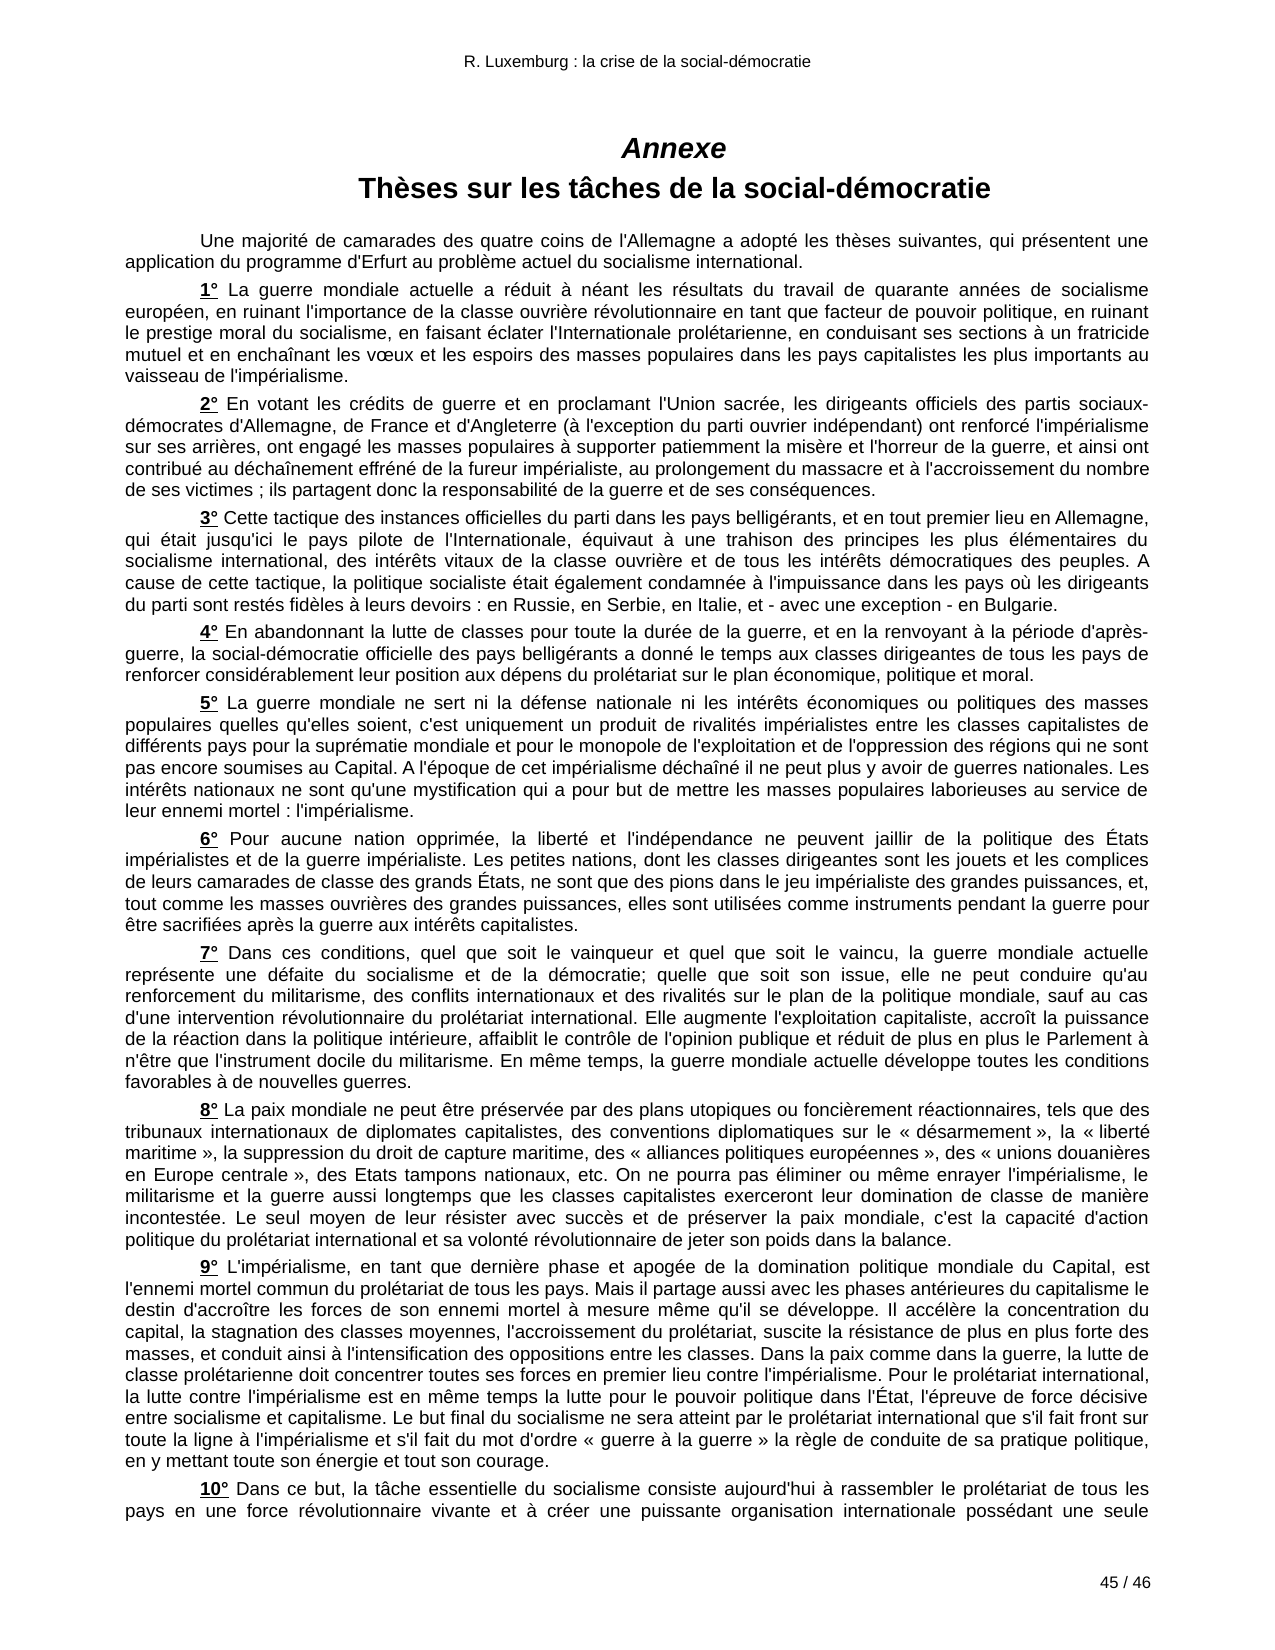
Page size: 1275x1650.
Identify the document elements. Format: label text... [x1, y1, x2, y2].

text 2° En votant les crédits de guerre et en proclamant l'Union sacrée, les dirigeants officiels des partis sociaux-démocrates d'Allemagne, de France et d'Angleterre (à l'exception du parti ouvrier indépendant) ont renforcé l'impérialisme sur ses arrières, ont engagé les masses populaires à supporter patiemment la misère et l'horreur de la guerre, et ainsi ont contribué au déchaînement effréné de la fureur impérialiste, au prolongement du massacre et à l'accroissement du nombre de ses victimes ; ils partagent donc la responsabilité de la guerre et de ses conséquences. [125, 393, 1150, 501]
text Une majorité de camarades des quatre coins de l'Allemagne a adopté les thèses suivantes, qui présentent une application du programme d'Erfurt au problème actuel du socialisme international. [125, 229, 1150, 273]
text 7° Dans ces conditions, quel que soit le vainqueur et quel que soit le vaincu, la guerre mondiale actuelle représente une défaite du socialisme et de la démocratie; quelle que soit son issue, elle ne peut conduire qu'au renforcement du militarisme, des conflits internationaux et des rivalités sur le plan de la politique mondiale, sauf au cas d'une intervention révolutionnaire du prolétariat international. Elle augmente l'exploitation capitaliste, accroît la puissance de la réaction dans la politique intérieure, affaiblit le contrôle de l'opinion publique et réduit de plus en plus le Parlement à n'être que l'instrument docile du militarisme. En même temps, la guerre mondiale actuelle développe toutes les conditions favorables à de nouvelles guerres. [125, 942, 1150, 1093]
text 10° Dans ce but, la tâche essentielle du socialisme consiste aujourd'hui à rassembler le prolétariat de tous les pays en une force révolutionnaire vivante et à créer une puissante organisation internationale possédant une seule [125, 1478, 1150, 1521]
text 4° En abandonnant la lutte de classes pour toute la durée de la guerre, et en la renvoyant à la période d'après-guerre, la social-démocratie officielle des pays belligérants a donné le temps aux classes dirigeantes de tous les pays de renforcer considérablement leur position aux dépens du prolétariat sur le plan économique, politique et moral. [125, 621, 1150, 686]
text 6° Pour aucune nation opprimée, la liberté et l'indépendance ne peuvent jaillir de la politique des États impérialistes et de la guerre impérialiste. Les petites nations, dont les classes dirigeantes sont les jouets et les complices de leurs camarades de classe des grands États, ne sont que des pions dans le jeu impérialiste des grandes puissances, et, tout comme les masses ouvrières des grandes puissances, elles sont utilisées comme instruments pendant la guerre pour être sacrifiées après la guerre aux intérêts capitalistes. [125, 828, 1150, 936]
text 8° La paix mondiale ne peut être préservée par des plans utopiques ou foncièrement réactionnaires, tels que des tribunaux internationaux de diplomates capitalistes, des conventions diplomatiques sur le « désarmement », la « liberté maritime », la suppression du droit de capture maritime, des « alliances politiques européennes », des « unions douanières en Europe centrale », des Etats tampons nationaux, etc. On ne pourra pas éliminer ou même enrayer l'impérialisme, le militarisme et la guerre aussi longtemps que les classes capitalistes exerceront leur domination de classe de manière incontestée. Le seul moyen de leur résister avec succès et de préserver la paix mondiale, c'est la capacité d'action politique du prolétariat international et sa volonté révolutionnaire de jeter son poids dans la balance. [125, 1099, 1150, 1250]
text 3° Cette tactique des instances officielles du parti dans les pays belligérants, et en tout premier lieu en Allemagne, qui était jusqu'ici le pays pilote de l'Internationale, équivaut à une trahison des principes les plus élémentaires du socialisme international, des intérêts vitaux de la classe ouvrière et de tous les intérêts démocratiques des peuples. A cause de cette tactique, la politique socialiste était également condamnée à l'impuissance dans les pays où les dirigeants du parti sont restés fidèles à leurs devoirs : en Russie, en Serbie, en Italie, et - avec une exception - en Bulgarie. [125, 507, 1150, 615]
text 1° La guerre mondiale actuelle a réduit à néant les résultats du travail de quarante années de socialisme européen, en ruinant l'importance de la classe ouvrière révolutionnaire en tant que facteur de pouvoir politique, en ruinant le prestige moral du socialisme, en faisant éclater l'Internationale prolétarienne, en conduisant ses sections à un fratricide mutuel et en enchaînant les vœux et les espoirs des masses populaires dans les pays capitalistes les plus importants au vaisseau de l'impérialisme. [125, 279, 1150, 387]
text 9° L'impérialisme, en tant que dernière phase et apogée de la domination politique mondiale du Capital, est l'ennemi mortel commun du prolétariat de tous les pays. Mais il partage aussi avec les phases antérieures du capitalisme le destin d'accroître les forces de son ennemi mortel à mesure même qu'il se développe. Il accélère la concentration du capital, la stagnation des classes moyennes, l'accroissement du prolétariat, suscite la résistance de plus en plus forte des masses, et conduit ainsi à l'intensification des oppositions entre les classes. Dans la paix comme dans la guerre, la lutte de classe prolétarienne doit concentrer toutes ses forces en premier lieu contre l'impérialisme. Pour le prolétariat international, la lutte contre l'impérialisme est en même temps la lutte pour le pouvoir politique dans l'État, l'épreuve de force décisive entre socialisme et capitalisme. Le but final du socialisme ne sera atteint par le prolétariat international que s'il fait front sur toute la ligne à l'impérialisme et s'il fait du mot d'ordre « guerre à la guerre » la règle de conduite de sa pratique politique, en y mettant toute son énergie et tout son courage. [125, 1256, 1150, 1472]
text 5° La guerre mondiale ne sert ni la défense nationale ni les intérêts économiques ou politiques des masses populaires quelles qu'elles soient, c'est uniquement un produit de rivalités impérialistes entre les classes capitalistes de différents pays pour la suprématie mondiale et pour le monopole de l'exploitation et de l'oppression des régions qui ne sont pas encore soumises au Capital. A l'époque de cet impérialisme déchaîné il ne peut plus y avoir de guerres nationales. Les intérêts nationaux ne sont qu'une mystification qui a pour but de mettre les masses populaires laborieuses au service de leur ennemi mortel : l'impérialisme. [125, 692, 1150, 821]
text Annexe [125, 131, 1150, 165]
subtitle Thèses sur les tâches de la social-démocratie [125, 171, 1150, 204]
